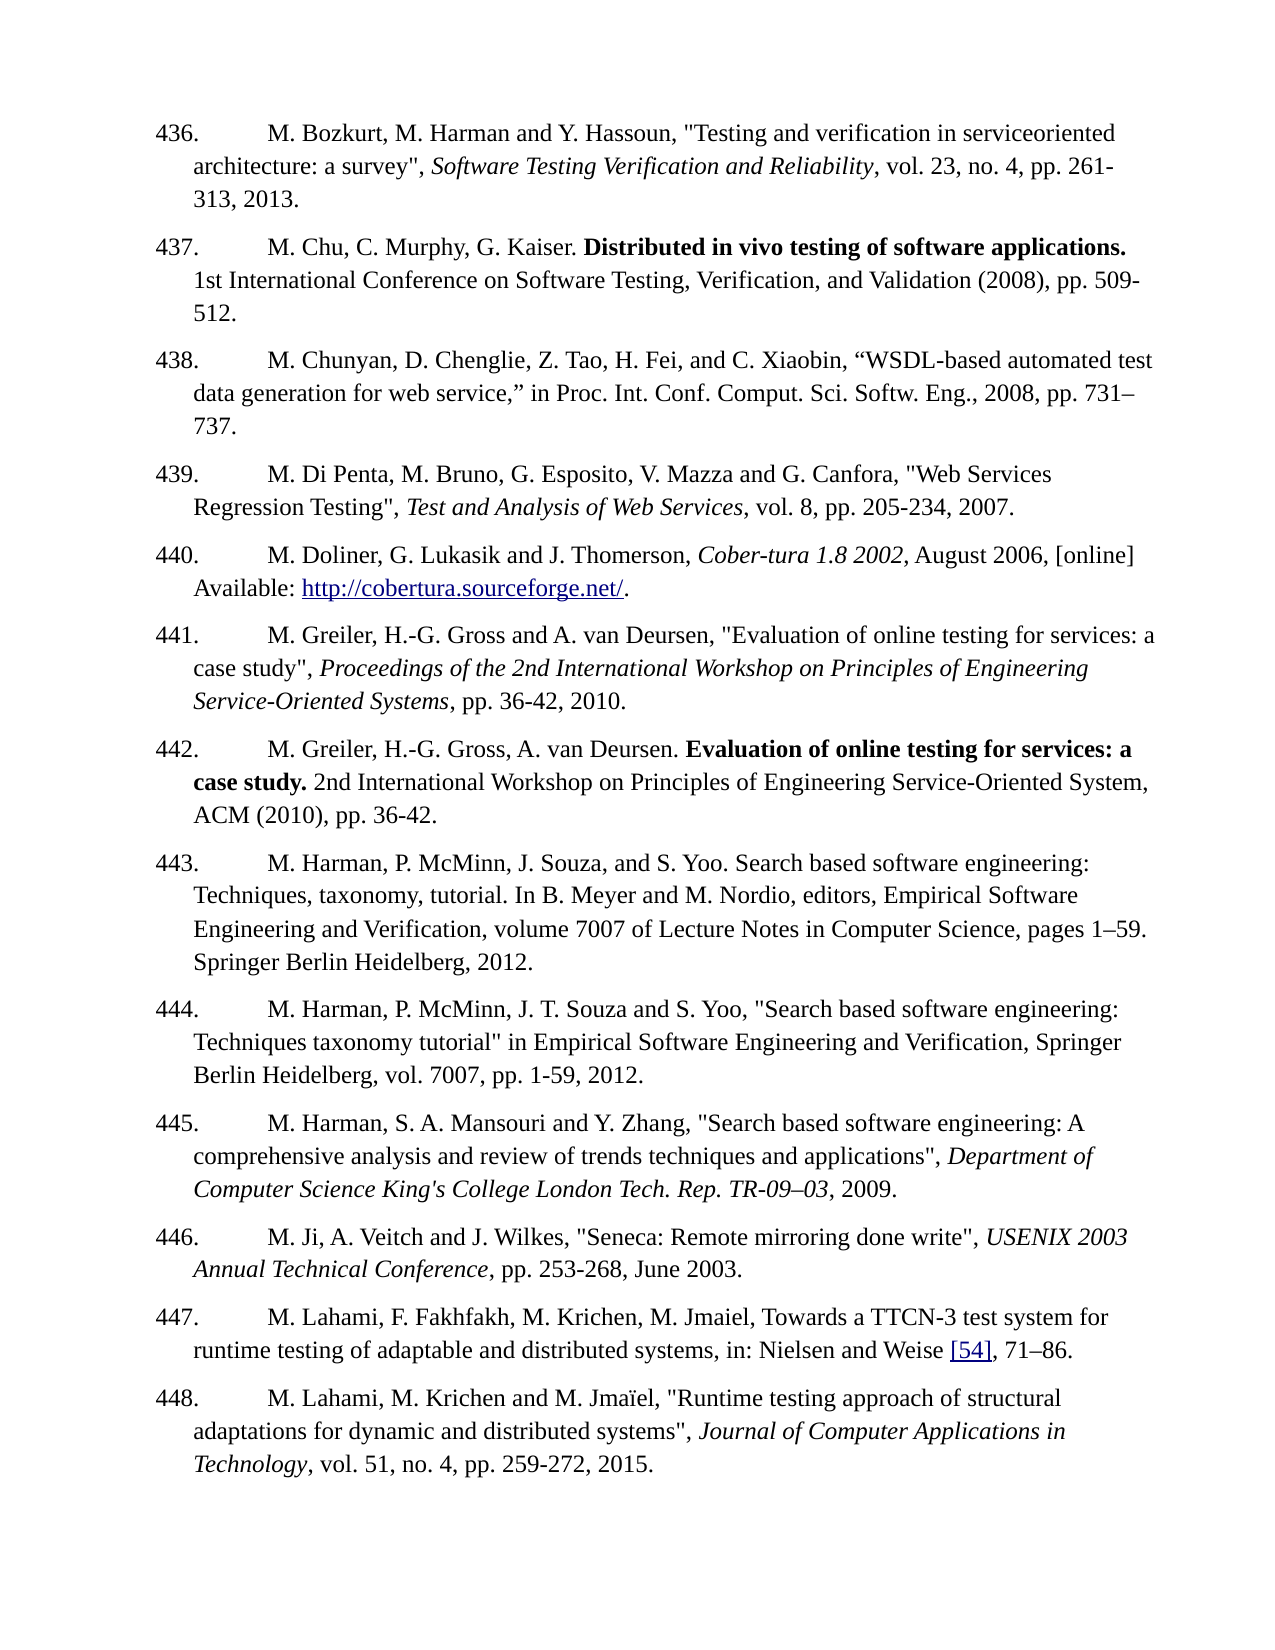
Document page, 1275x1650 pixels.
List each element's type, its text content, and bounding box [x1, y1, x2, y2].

list M. Di Penta, M. Bruno, G. Esposito, V. Mazza and G. Canfora, "Web Services Regression Testing", Test and Analysis of Web Services, vol. 8, pp. 205-234, 2007. [155, 459, 1157, 521]
list M. Greiler, H.-G. Gross, A. van Deursen. Evaluation of online testing for services: a case study. 2nd International Workshop on Principles of Engineering Service-Oriented System, ACM (2010), pp. 36-42. [155, 734, 1157, 829]
list M. Ji, A. Veitch and J. Wilkes, "Seneca: Remote mirroring done write", USENIX 2003 Annual Technical Conference, pp. 253-268, June 2003. [155, 1222, 1157, 1283]
list M. Chu, C. Murphy, G. Kaiser. Distributed in vivo testing of software applications. 1st International Conference on Software Testing, Verification, and Validation (2008), pp. 509-512. [155, 232, 1157, 327]
list M. Harman, S. A. Mansouri and Y. Zhang, "Search based software engineering: A comprehensive analysis and review of trends techniques and applications", Department of Computer Science King's College London Tech. Rep. TR-09–03, 2009. [155, 1108, 1157, 1203]
list M. Greiler, H.-G. Gross and A. van Deursen, "Evaluation of online testing for services: a case study", Proceedings of the 2nd International Workshop on Principles of Engineering Service-Oriented Systems, pp. 36-42, 2010. [155, 620, 1157, 715]
list M. Lahami, F. Fakhfakh, M. Krichen, M. Jmaiel, Towards a TTCN-3 test system for runtime testing of adaptable and distributed systems, in: Nielsen and Weise [54], 71–86. [155, 1302, 1157, 1364]
list M. Bozkurt, M. Harman and Y. Hassoun, "Testing and verification in serviceoriented architecture: a survey", Software Testing Verification and Reliability, vol. 23, no. 4, pp. 261-313, 2013. [155, 118, 1157, 213]
list M. Lahami, M. Krichen and M. Jmaïel, "Runtime testing approach of structural adaptations for dynamic and distributed systems", Journal of Computer Applications in Technology, vol. 51, no. 4, pp. 259-272, 2015. [155, 1383, 1157, 1478]
list M. Doliner, G. Lukasik and J. Thomerson, Cober-tura 1.8 2002, August 2006, [online] Available: http://cobertura.sourceforge.net/. [155, 540, 1157, 601]
list M. Chunyan, D. Chenglie, Z. Tao, H. Fei, and C. Xiaobin, “WSDL-based automated test data generation for web service,” in Proc. Int. Conf. Comput. Sci. Softw. Eng., 2008, pp. 731–737. [155, 345, 1157, 440]
list M. Harman, P. McMinn, J. Souza, and S. Yoo. Search based software engineering: Techniques, taxonomy, tutorial. In B. Meyer and M. Nordio, editors, Empirical Software Engineering and Verification, volume 7007 of Lecture Notes in Computer Science, pages 1–59. Springer Berlin Heidelberg, 2012. [155, 848, 1157, 975]
list M. Harman, P. McMinn, J. T. Souza and S. Yoo, "Search based software engineering: Techniques taxonomy tutorial" in Empirical Software Engineering and Verification, Springer Berlin Heidelberg, vol. 7007, pp. 1-59, 2012. [155, 994, 1157, 1089]
